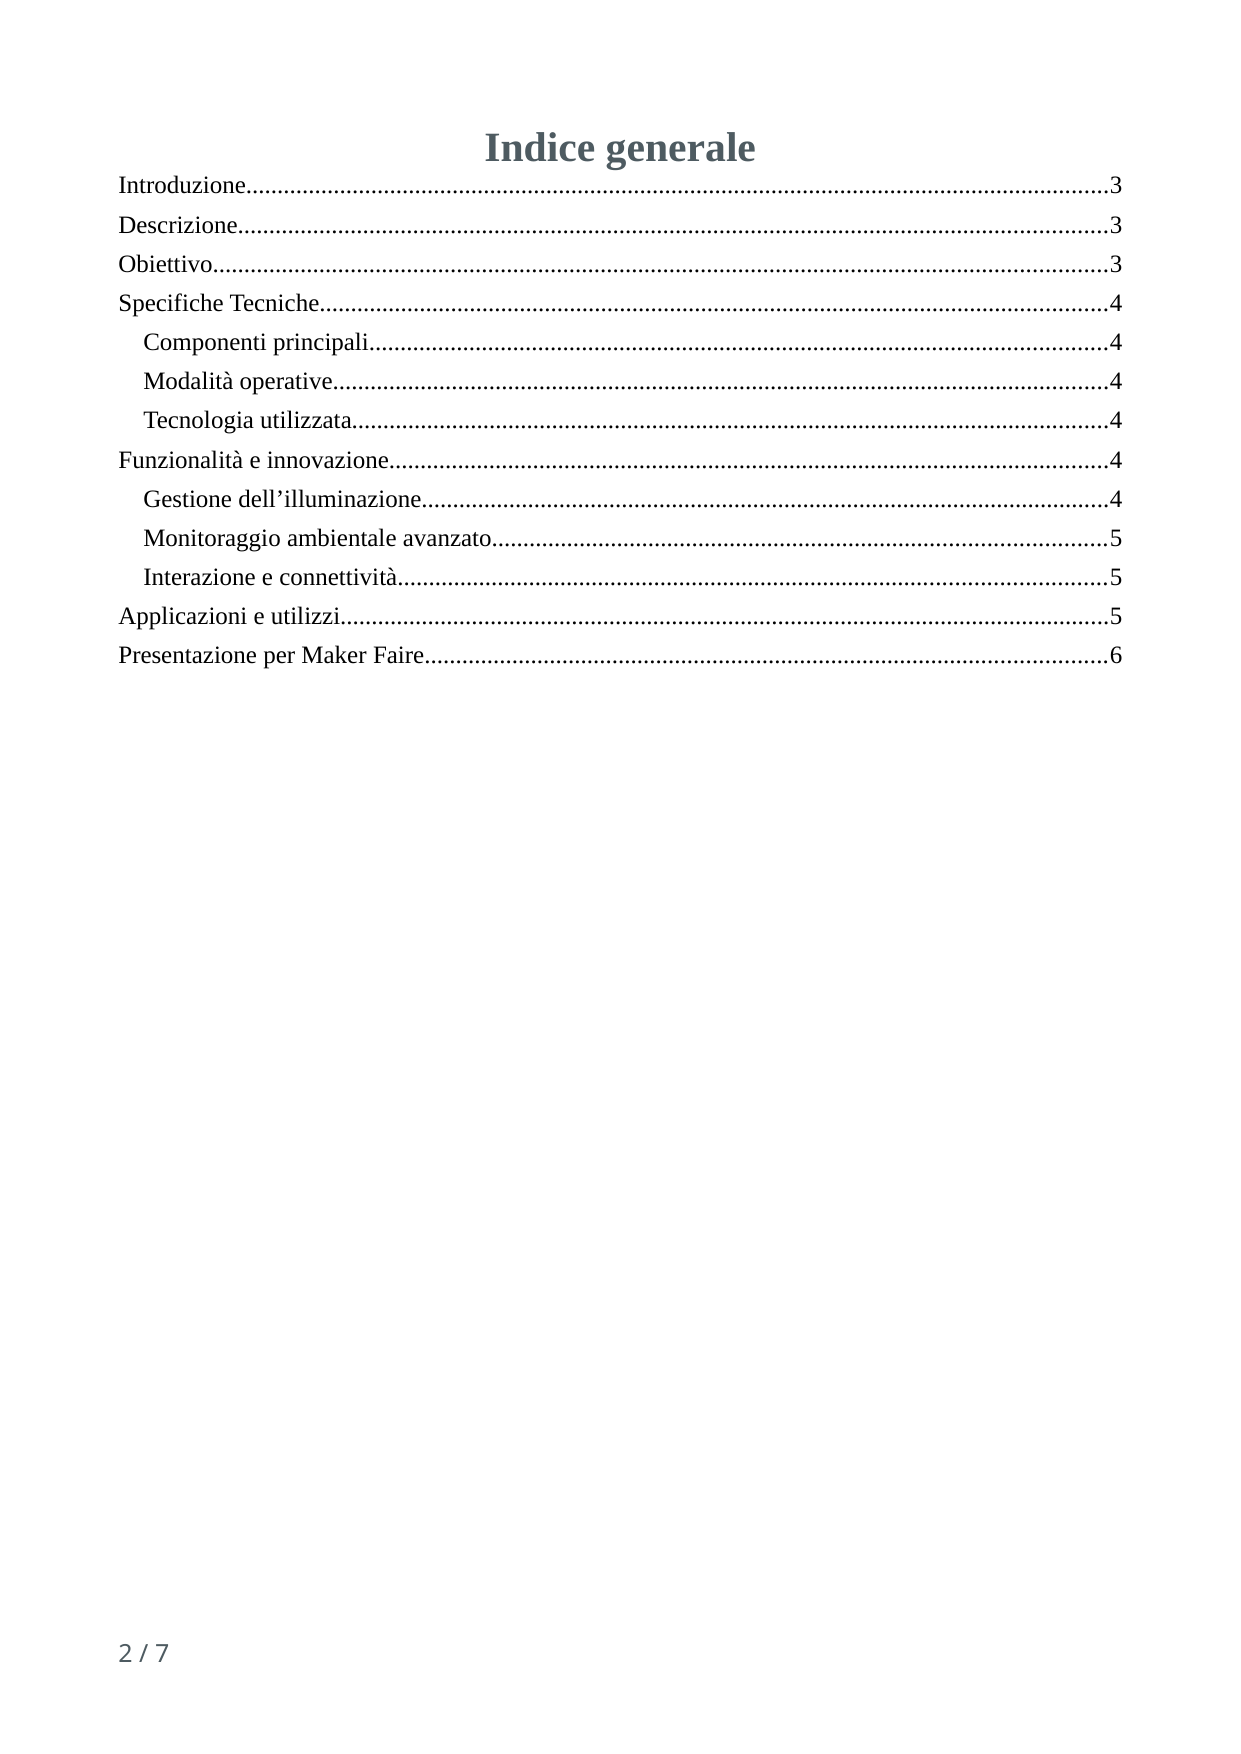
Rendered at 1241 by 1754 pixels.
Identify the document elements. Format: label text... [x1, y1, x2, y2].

text Introduzione 3 [118, 171, 1122, 199]
text Modalità operative 4 [143, 366, 1122, 395]
text Interazione e connettività 5 [143, 562, 1122, 591]
text Specifiche Tecniche 4 [118, 288, 1122, 317]
text Descrizione 3 [118, 210, 1122, 238]
subtitle Indice generale [118, 123, 484, 171]
text Componenti principali 4 [143, 327, 1122, 356]
text Funzionalità e innovazione 4 [118, 445, 1122, 473]
subtitle Indice generale [756, 123, 1122, 171]
text Presentazione per Maker Faire 6 [118, 641, 1122, 669]
text Tecnologia utilizzata 4 [143, 406, 1122, 434]
text Monitoraggio ambientale avanzato 5 [143, 523, 1122, 552]
text Applicazioni e utilizzi 5 [118, 601, 1122, 630]
text Gestione dell’illuminazione 4 [143, 484, 1122, 513]
text Obiettivo 3 [118, 249, 1122, 278]
